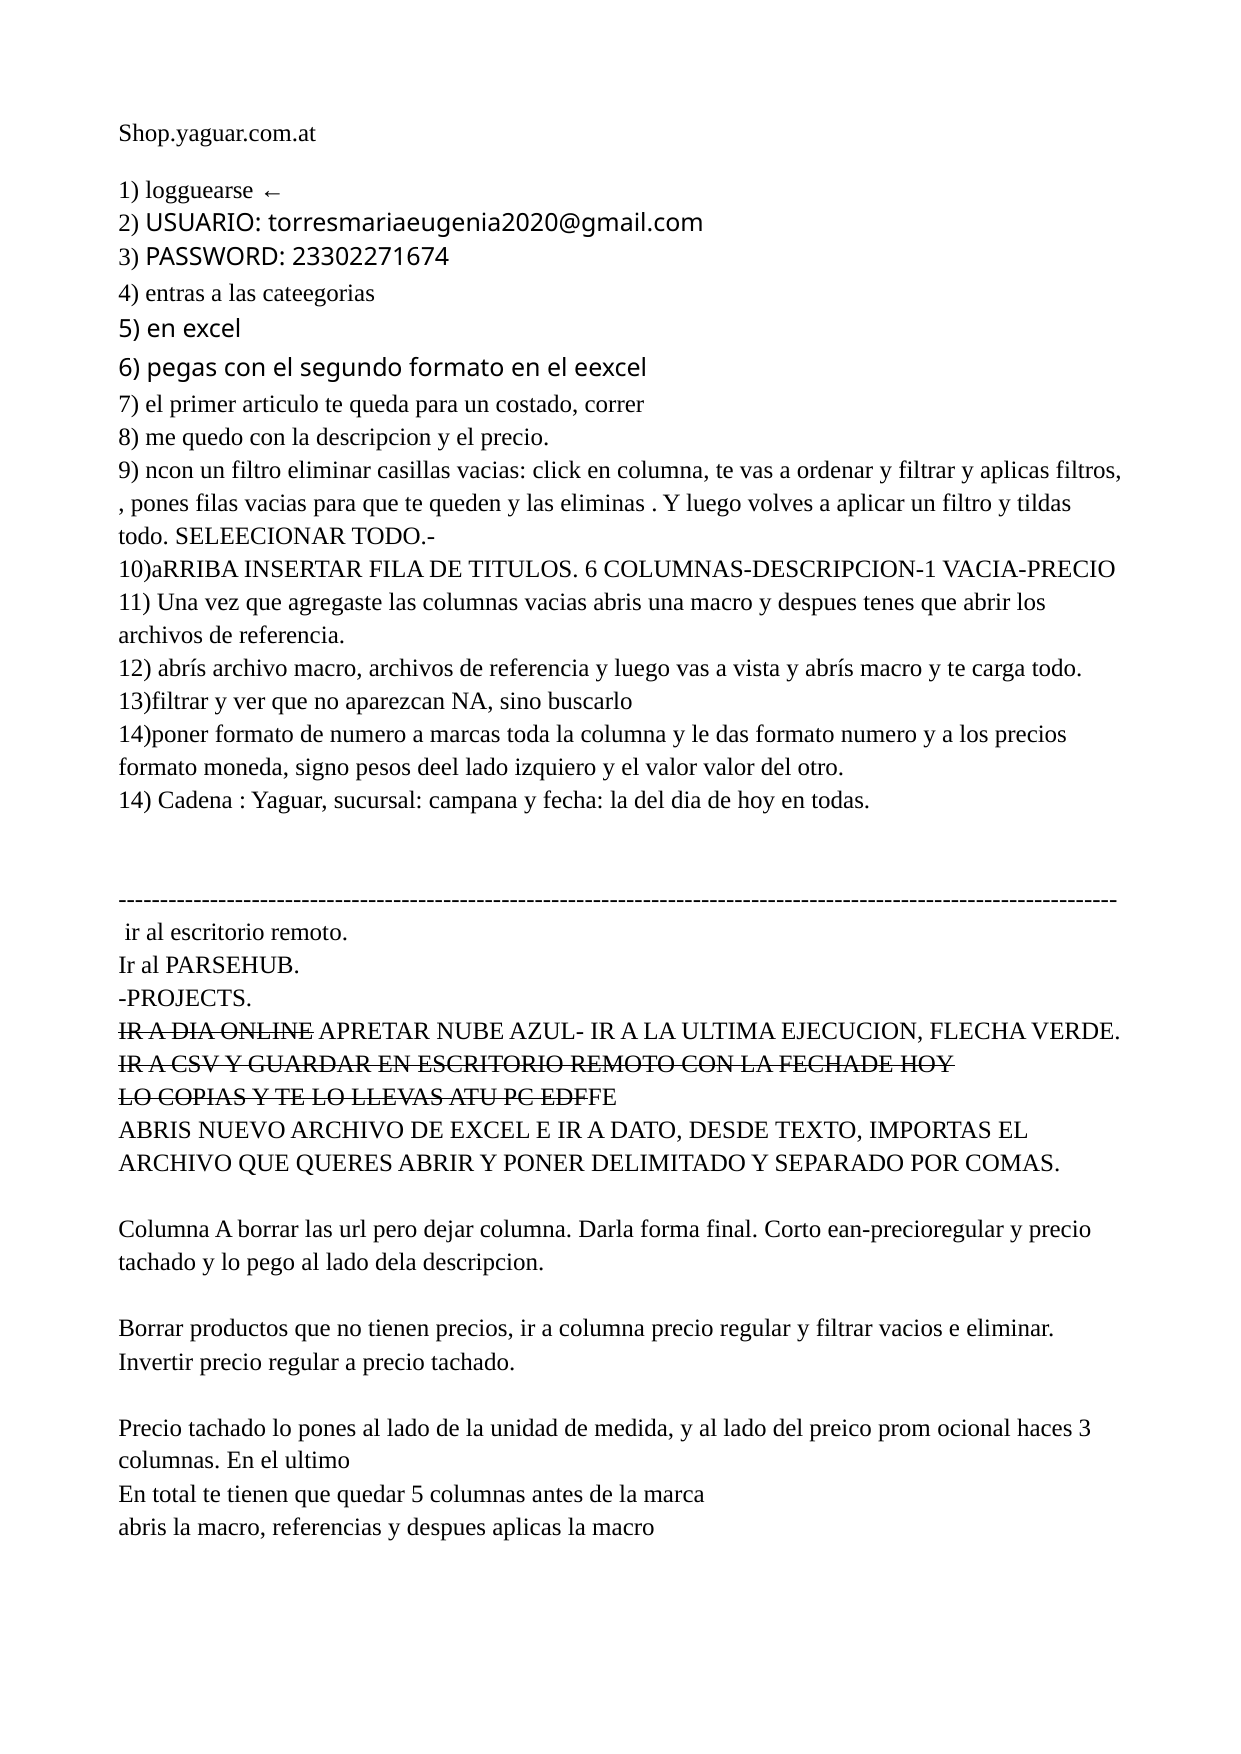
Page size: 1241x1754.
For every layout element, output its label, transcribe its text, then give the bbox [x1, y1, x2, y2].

text 7) el primer articulo te queda para un costado, correr [118, 389, 1122, 418]
text 12) abrís archivo macro, archivos de referencia y luego vas a vista y abrís macro y te carga todo. [118, 653, 1122, 682]
text Precio tachado lo pones al lado de la unidad de medida, y al lado del preico prom ocional haces 3 columnas. En el ultimo [118, 1413, 1122, 1474]
text IR A CSV Y GUARDAR EN ESCRITORIO REMOTO CON LA FECHADE HOY [118, 1049, 1122, 1078]
text Borrar productos que no tienen precios, ir a columna precio regular y filtrar vacios e eliminar. [118, 1313, 1122, 1342]
text 13)filtrar y ver que no aparezcan NA, sino buscarlo [118, 686, 1122, 715]
text Invertir precio regular a precio tachado. [118, 1347, 1122, 1375]
text En total te tienen que quedar 5 columnas antes de la marca [118, 1479, 1122, 1507]
text 10)aRRIBA INSERTAR FILA DE TITULOS. 6 COLUMNAS-DESCRIPCION-1 VACIA-PRECIO [118, 554, 1122, 583]
text ABRIS NUEVO ARCHIVO DE EXCEL E IR A DATO, DESDE TEXTO, IMPORTAS EL ARCHIVO QUE QUERES ABRIR Y PONER DELIMITADO Y SEPARADO POR COMAS. [118, 1115, 1122, 1177]
text 14)poner formato de numero a marcas toda la columna y le das formato numero y a los precios formato moneda, signo pesos deel lado izquiero y el valor valor del otro. [118, 719, 1122, 781]
text ir al escritorio remoto. [118, 917, 1122, 946]
text 6) pegas con el segundo formato en el eexcel [118, 350, 1122, 384]
list 4) entras a las cateegorias [118, 278, 1122, 306]
text ------------------------------------------------------------------------------------------------------------------------ [118, 884, 1122, 913]
text 1) logguearse ← [118, 176, 1122, 204]
text Ir al PARSEHUB. [118, 950, 1122, 979]
text 8) me quedo con la descripcion y el precio. [118, 422, 1122, 451]
text 5) en excel [118, 311, 1122, 345]
text 11) Una vez que agregaste las columnas vacias abris una macro y despues tenes que abrir los archivos de referencia. [118, 587, 1122, 649]
text Shop.yaguar.com.at [118, 118, 1122, 147]
text 2) USUARIO: torresmariaeugenia2020@gmail.com [118, 204, 1122, 238]
text 14) Cadena : Yaguar, sucursal: campana y fecha: la del dia de hoy en todas. [118, 785, 1122, 814]
list 3) PASSWORD: 23302271674 [118, 238, 1122, 272]
text 9) ncon un filtro eliminar casillas vacias: click en columna, te vas a ordenar y filtrar y aplicas filtros, , pones filas vacias para que te queden y las eliminas . Y luego volves a aplicar un filtro y tildas todo. SELEECIONAR TODO.- [118, 455, 1122, 550]
text -PROJECTS. [118, 983, 1122, 1012]
text LO COPIAS Y TE LO LLEVAS ATU PC EDFFE [118, 1082, 1122, 1111]
text IR A DIA ONLINE APRETAR NUBE AZUL- IR A LA ULTIMA EJECUCION, FLECHA VERDE. [118, 1016, 1122, 1045]
text Columna A borrar las url pero dejar columna. Darla forma final. Corto ean-precioregular y precio tachado y lo pego al lado dela descripcion. [118, 1214, 1122, 1276]
text abris la macro, referencias y despues aplicas la macro [118, 1512, 1122, 1540]
